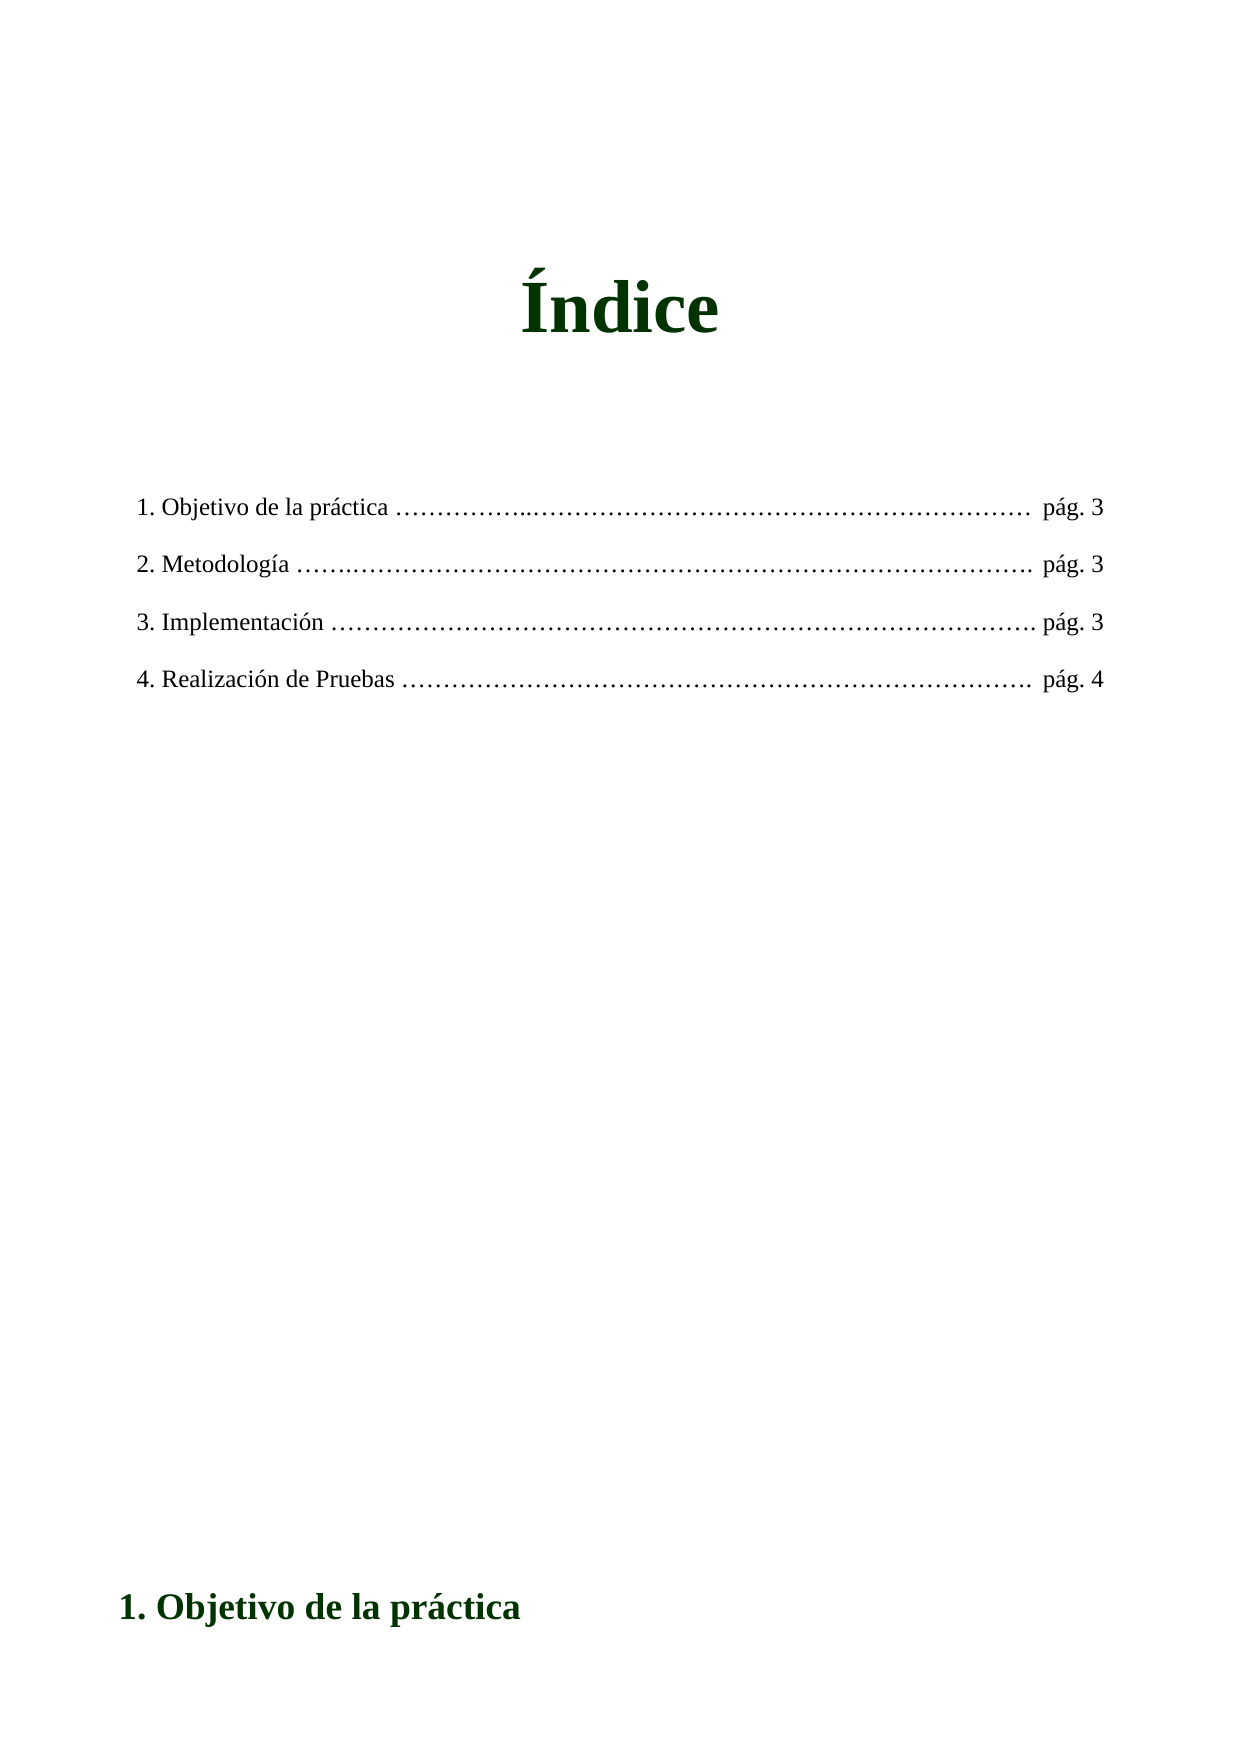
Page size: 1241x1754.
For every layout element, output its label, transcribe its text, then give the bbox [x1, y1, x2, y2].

text 3. Implementación …………………………………………………………………………. pág. 3 [118, 607, 1122, 636]
text 1. Objetivo de la práctica [118, 1584, 1122, 1627]
text 2. Metodología …….………………………………………………………………………. pág. 3 [118, 549, 1122, 578]
text Índice [118, 262, 1122, 348]
text 1. Objetivo de la práctica ……………..…………………………………………………… pág. 3 [118, 492, 1122, 521]
text 4. Realización de Pruebas …………………………………………………………………. pág. 4 [118, 664, 1122, 693]
